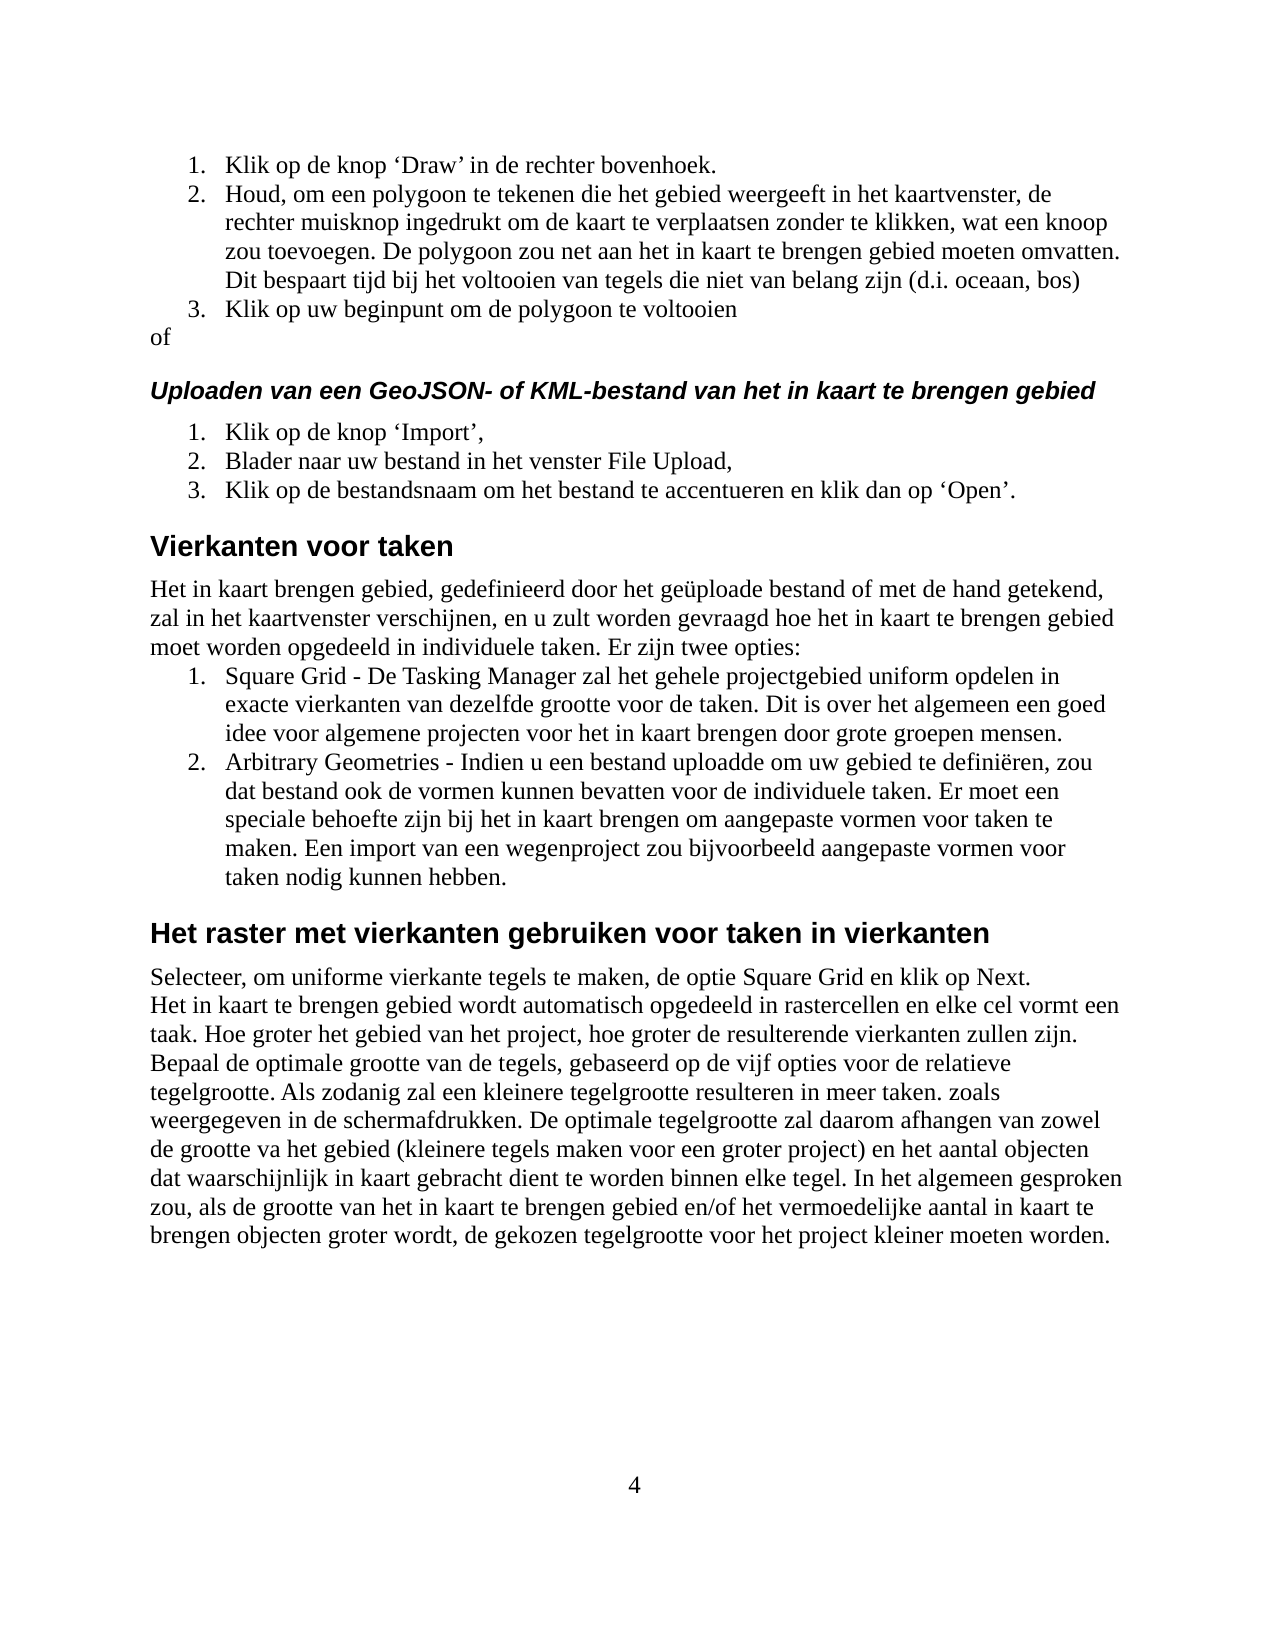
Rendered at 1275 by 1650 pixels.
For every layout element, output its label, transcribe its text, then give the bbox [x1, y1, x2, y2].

text of [150, 322, 1125, 351]
list Square Grid - De Tasking Manager zal het gehele projectgebied uniform opdelen in exacte vierkanten van dezelfde grootte voor de taken. Dit is over het algemeen een goed idee voor algemene projecten voor het in kaart brengen door grote groepen mensen. [187, 661, 1125, 747]
list Arbitrary Geometries - Indien u een bestand uploadde om uw gebied te definiëren, zou dat bestand ook de vormen kunnen bevatten voor de individuele taken. Er moet een speciale behoefte zijn bij het in kaart brengen om aangepaste vormen voor taken te maken. Een import van een wegenproject zou bijvoorbeeld aangepaste vormen voor taken nodig kunnen hebben. [187, 747, 1125, 891]
list Houd, om een polygoon te tekenen die het gebied weergeeft in het kaartvenster, de rechter muisknop ingedrukt om de kaart te verplaatsen zonder te klikken, wat een knoop zou toevoegen. De polygoon zou net aan het in kaart te brengen gebied moeten omvatten. Dit bespaart tijd bij het voltooien van tegels die niet van belang zijn (d.i. oceaan, bos) [187, 179, 1125, 294]
text Selecteer, om uniforme vierkante tegels te maken, de optie Square Grid en klik op Next. Het in kaart te brengen gebied wordt automatisch opgedeeld in rastercellen en elke cel vormt een taak. Hoe groter het gebied van het project, hoe groter de resulterende vierkanten zullen zijn. Bepaal de optimale grootte van de tegels, gebaseerd op de vijf opties voor de relatieve tegelgrootte. Als zodanig zal een kleinere tegelgrootte resulteren in meer taken. zoals weergegeven in de schermafdrukken. De optimale tegelgrootte zal daarom afhangen van zowel de grootte va het gebied (kleinere tegels maken voor een groter project) en het aantal objecten dat waarschijnlijk in kaart gebracht dient te worden binnen elke tegel. In het algemeen gesproken zou, als de grootte van het in kaart te brengen gebied en/of het vermoedelijke aantal in kaart te brengen objecten groter wordt, de gekozen tegelgrootte voor het project kleiner moeten worden. [150, 962, 1125, 1249]
subtitle Uploaden van een GeoJSON- of KML-bestand van het in kaart te brengen gebied [150, 376, 1125, 405]
list Klik op de knop ‘Import’, [187, 417, 1125, 446]
list Klik op uw beginpunt om de polygoon te voltooien [187, 294, 1125, 322]
list Klik op de bestandsnaam om het bestand te accentueren en klik dan op ‘Open’. [187, 475, 1125, 503]
subtitle Het raster met vierkanten gebruiken voor taken in vierkanten [150, 916, 1125, 949]
list Blader naar uw bestand in het venster File Upload, [187, 446, 1125, 475]
list Klik op de knop ‘Draw’ in de rechter bovenhoek. [187, 150, 1125, 179]
text Het in kaart brengen gebied, gedefinieerd door het geüploade bestand of met de hand getekend, zal in het kaartvenster verschijnen, en u zult worden gevraagd hoe het in kaart te brengen gebied moet worden opgedeeld in individuele taken. Er zijn twee opties: [150, 574, 1125, 661]
subtitle Vierkanten voor taken [150, 528, 1125, 562]
